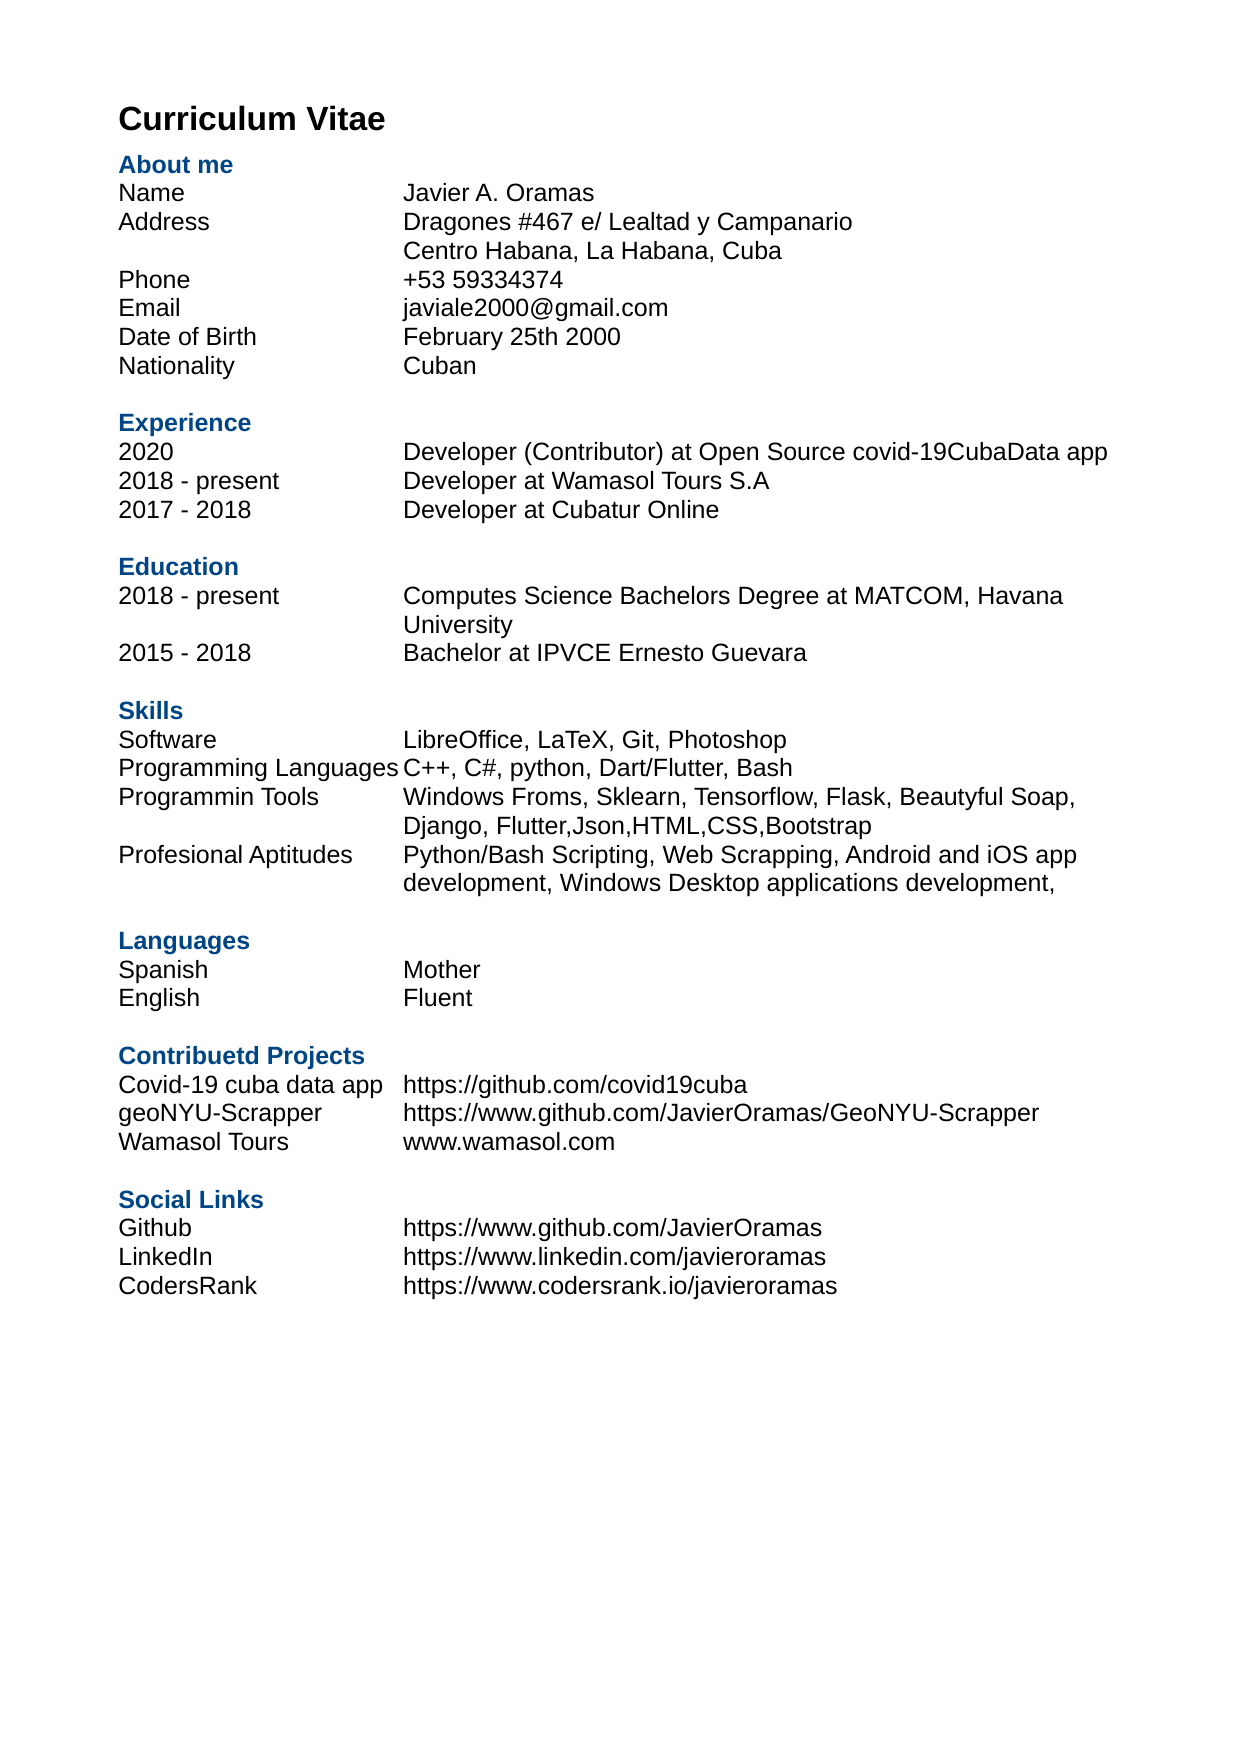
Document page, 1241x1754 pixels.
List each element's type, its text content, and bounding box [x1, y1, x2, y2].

table_cell https://www.github.com/JavierOramas/GeoNYU-Scrapper [403, 1098, 1122, 1127]
table_cell Developer at Wamasol Tours S.A [403, 466, 1122, 494]
table_cell Bachelor at IPVCE Ernesto Guevara [403, 638, 1122, 667]
table_cell [118, 667, 403, 696]
table_cell 2020 [118, 437, 403, 466]
table_cell https://www.github.com/JavierOramas [403, 1213, 1122, 1242]
table_cell Github [118, 1213, 403, 1242]
table_cell LibreOffice, LaTeX, Git, Photoshop [403, 725, 1122, 753]
table_cell Developer at Cubatur Online [403, 495, 1122, 523]
table_cell Profesional Aptitudes [118, 840, 403, 897]
table_cell Skills [118, 696, 403, 724]
table_cell Email [118, 293, 403, 322]
table_cell [403, 380, 1122, 408]
table_cell Social Links [118, 1185, 403, 1213]
table_cell [403, 1185, 1122, 1213]
table_cell Python/Bash Scripting, Web Scrapping, Android and iOS app development, Windows Desktop applications development, [403, 840, 1122, 897]
table_cell Covid-19 cuba data app [118, 1070, 403, 1098]
table_cell [403, 1041, 1122, 1069]
table_cell Programming Languages [118, 753, 403, 782]
table_header [403, 150, 1122, 178]
table_cell [403, 1156, 1122, 1184]
table_cell Name [118, 178, 403, 207]
table_cell Programmin Tools [118, 782, 403, 839]
table_cell [403, 897, 1122, 926]
table_cell [118, 380, 403, 408]
table_cell Contribuetd Projects [118, 1041, 403, 1069]
table_cell CodersRank [118, 1271, 403, 1299]
table_cell www.wamasol.com [403, 1127, 1122, 1156]
table_cell LinkedIn [118, 1242, 403, 1271]
table_cell Software [118, 725, 403, 753]
table_cell [403, 1012, 1122, 1041]
table_cell Spanish [118, 955, 403, 983]
table_cell Cuban [403, 351, 1122, 379]
table_cell https://www.codersrank.io/javieroramas [403, 1271, 1122, 1299]
table_cell [403, 552, 1122, 581]
table_cell C++, C#, python, Dart/Flutter, Bash [403, 753, 1122, 782]
table_cell Dragones #467 e/ Lealtad y Campanario [403, 207, 1122, 236]
table_cell Computes Science Bachelors Degree at MATCOM, Havana University [403, 581, 1122, 638]
table_cell Phone [118, 265, 403, 293]
table_cell Javier A. Oramas [403, 178, 1122, 207]
table_cell javiale2000@gmail.com [403, 293, 1122, 322]
table_cell [403, 408, 1122, 437]
table_cell Education [118, 552, 403, 581]
subtitle Curriculum Vitae [118, 98, 1122, 137]
table_cell Fluent [403, 983, 1122, 1012]
table_cell 2018 - present [118, 466, 403, 494]
table_cell Windows Froms, Sklearn, Tensorflow, Flask, Beautyful Soap, Django, Flutter,Json,HTML,CSS,Bootstrap [403, 782, 1122, 839]
table_cell [118, 1012, 403, 1041]
table_cell [403, 667, 1122, 696]
table_cell [403, 926, 1122, 954]
table_cell [403, 696, 1122, 724]
table_header About me [118, 150, 403, 178]
table_cell [118, 236, 403, 264]
table_cell [118, 523, 403, 552]
table_cell [118, 897, 403, 926]
table_cell Developer (Contributor) at Open Source covid-19CubaData app [403, 437, 1122, 466]
table_cell [403, 523, 1122, 552]
table_cell English [118, 983, 403, 1012]
table_cell https://www.linkedin.com/javieroramas [403, 1242, 1122, 1271]
table_cell Experience [118, 408, 403, 437]
table_cell geoNYU-Scrapper [118, 1098, 403, 1127]
table_cell Address [118, 207, 403, 236]
table_cell 2017 - 2018 [118, 495, 403, 523]
table_cell [118, 1156, 403, 1184]
table_cell February 25th 2000 [403, 322, 1122, 351]
table_cell 2018 - present [118, 581, 403, 638]
table_cell https://github.com/covid19cuba [403, 1070, 1122, 1098]
table_cell Languages [118, 926, 403, 954]
table_cell Mother [403, 955, 1122, 983]
table_cell 2015 - 2018 [118, 638, 403, 667]
table_cell Centro Habana, La Habana, Cuba [403, 236, 1122, 264]
table_cell Date of Birth [118, 322, 403, 351]
table_cell +53 59334374 [403, 265, 1122, 293]
table_cell Wamasol Tours [118, 1127, 403, 1156]
table_cell Nationality [118, 351, 403, 379]
